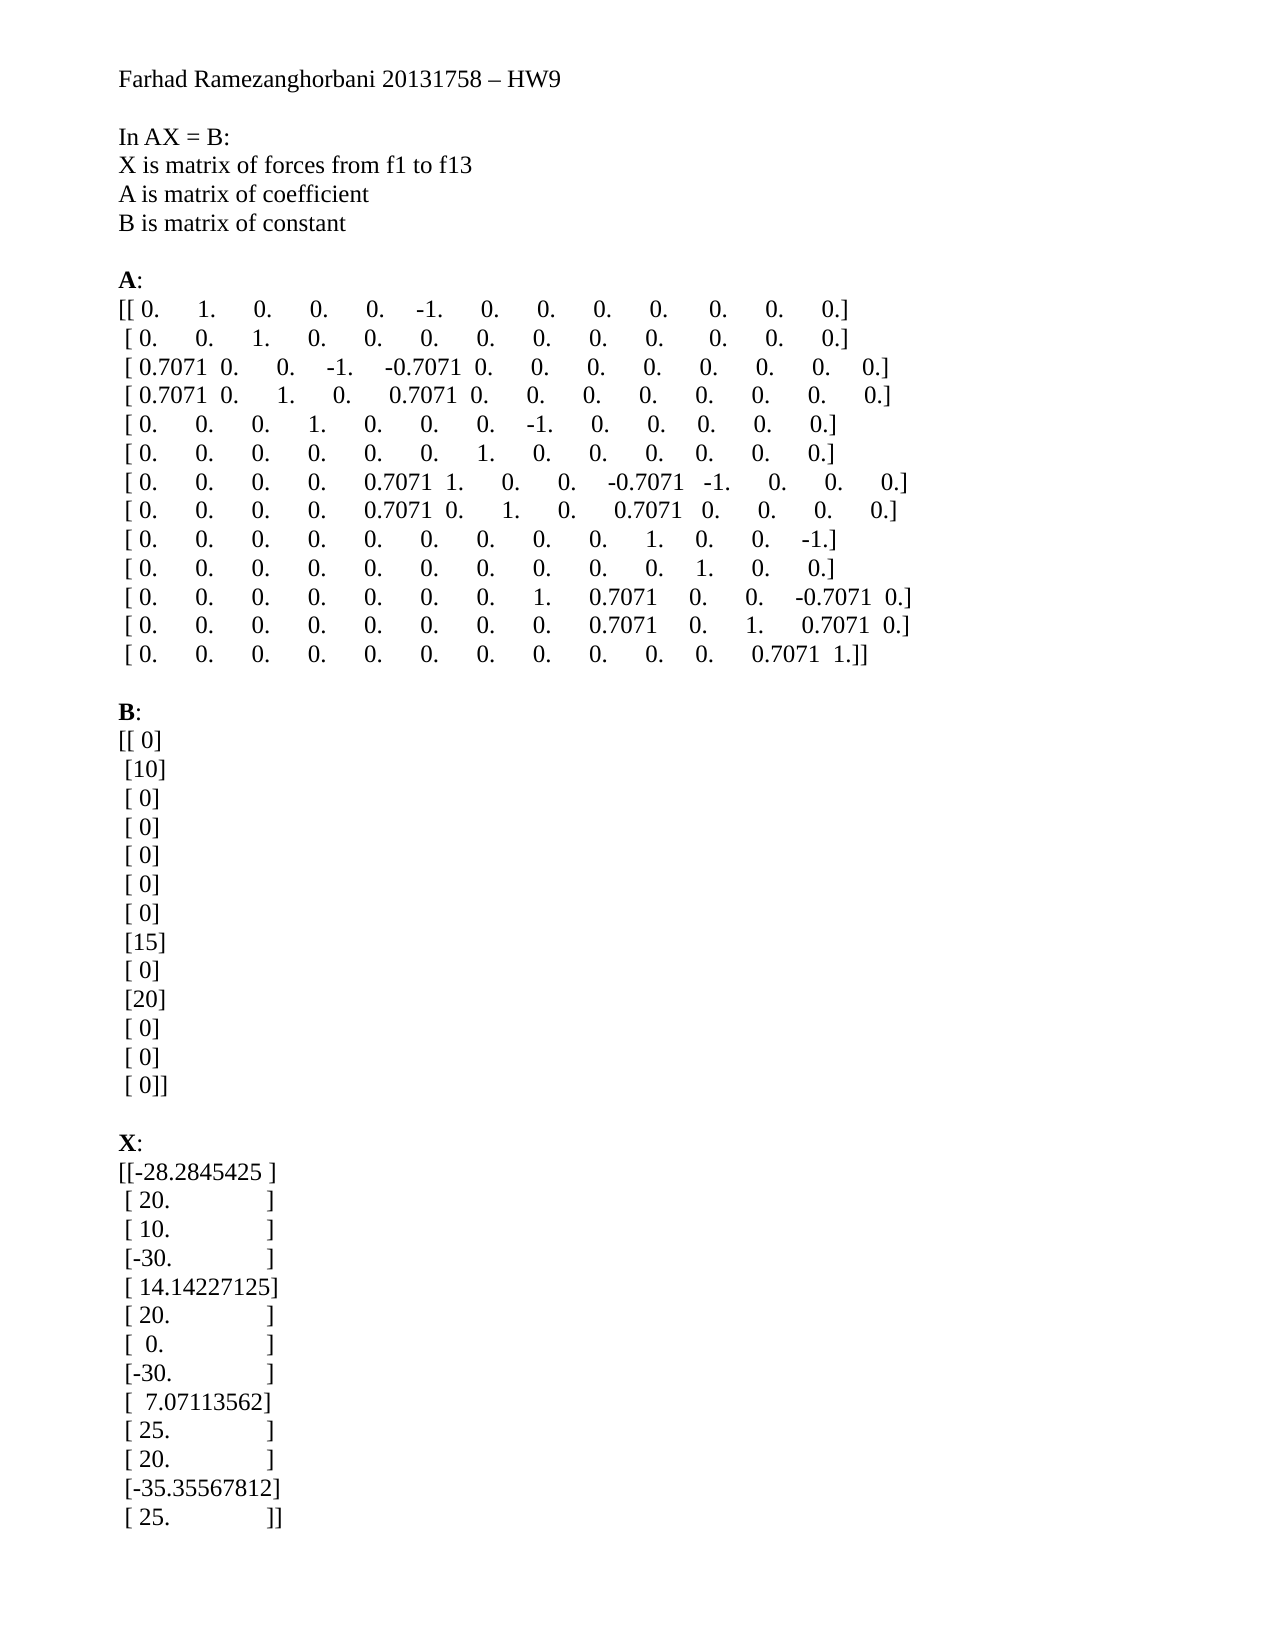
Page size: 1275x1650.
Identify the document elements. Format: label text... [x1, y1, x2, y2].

text A is matrix of coefficient [118, 179, 1157, 208]
text [-30. ] [118, 1243, 1157, 1272]
text [ 0. 0. 0. 0. 0.7071 1. 0. 0. -0.7071 -1. 0. 0. 0.] [118, 467, 1157, 495]
text [ 0. 0. 0. 1. 0. 0. 0. -1. 0. 0. 0. 0. 0.] [118, 409, 1157, 438]
text [[ 0] [118, 725, 1157, 754]
text [10] [118, 754, 1157, 783]
text [ 0] [118, 955, 1157, 984]
text [ 0. ] [118, 1329, 1157, 1358]
text [ 0] [118, 1013, 1157, 1042]
text [ 25. ] [118, 1415, 1157, 1444]
text [ 0] [118, 783, 1157, 812]
text In AX = B: [118, 122, 1157, 150]
text [ 20. ] [118, 1444, 1157, 1473]
text [[-28.2845425 ] [118, 1157, 1157, 1185]
text [ 0.7071 0. 1. 0. 0.7071 0. 0. 0. 0. 0. 0. 0. 0.] [118, 380, 1157, 409]
text X is matrix of forces from f1 to f13 [118, 150, 1157, 179]
text [-35.35567812] [118, 1473, 1157, 1502]
text [ 10. ] [118, 1214, 1157, 1243]
text [20] [118, 984, 1157, 1013]
text [ 0.7071 0. 0. -1. -0.7071 0. 0. 0. 0. 0. 0. 0. 0.] [118, 352, 1157, 380]
text [ 0. 0. 0. 0. 0.7071 0. 1. 0. 0.7071 0. 0. 0. 0.] [118, 495, 1157, 524]
text [15] [118, 927, 1157, 955]
text [ 20. ] [118, 1300, 1157, 1329]
text [ 0. 0. 0. 0. 0. 0. 0. 0. 0.7071 0. 1. 0.7071 0.] [118, 610, 1157, 639]
text [ 7.07113562] [118, 1387, 1157, 1415]
text [ 0. 0. 0. 0. 0. 0. 0. 0. 0. 0. 0. 0.7071 1.]] [118, 639, 1157, 668]
text [ 0] [118, 840, 1157, 869]
text [ 0] [118, 869, 1157, 898]
text [ 0. 0. 0. 0. 0. 0. 0. 0. 0. 0. 1. 0. 0.] [118, 553, 1157, 582]
text X: [118, 1128, 1157, 1157]
text A: [118, 265, 1157, 294]
text [ 0. 0. 0. 0. 0. 0. 1. 0. 0. 0. 0. 0. 0.] [118, 438, 1157, 467]
text [ 25. ]] [118, 1502, 1157, 1530]
text [ 0. 0. 0. 0. 0. 0. 0. 0. 0. 1. 0. 0. -1.] [118, 524, 1157, 553]
text [[ 0. 1. 0. 0. 0. -1. 0. 0. 0. 0. 0. 0. 0.] [118, 294, 1157, 323]
text B is matrix of constant [118, 208, 1157, 237]
text [-30. ] [118, 1358, 1157, 1387]
text [ 20. ] [118, 1185, 1157, 1214]
text [ 0] [118, 1042, 1157, 1070]
text [ 14.14227125] [118, 1272, 1157, 1300]
text Farhad Ramezanghorbani 20131758 – HW9 [118, 64, 1157, 93]
text [ 0]] [118, 1070, 1157, 1099]
text B: [118, 697, 1157, 725]
text [ 0] [118, 898, 1157, 927]
text [ 0. 0. 0. 0. 0. 0. 0. 1. 0.7071 0. 0. -0.7071 0.] [118, 582, 1157, 610]
text [ 0] [118, 812, 1157, 840]
text [ 0. 0. 1. 0. 0. 0. 0. 0. 0. 0. 0. 0. 0.] [118, 323, 1157, 352]
